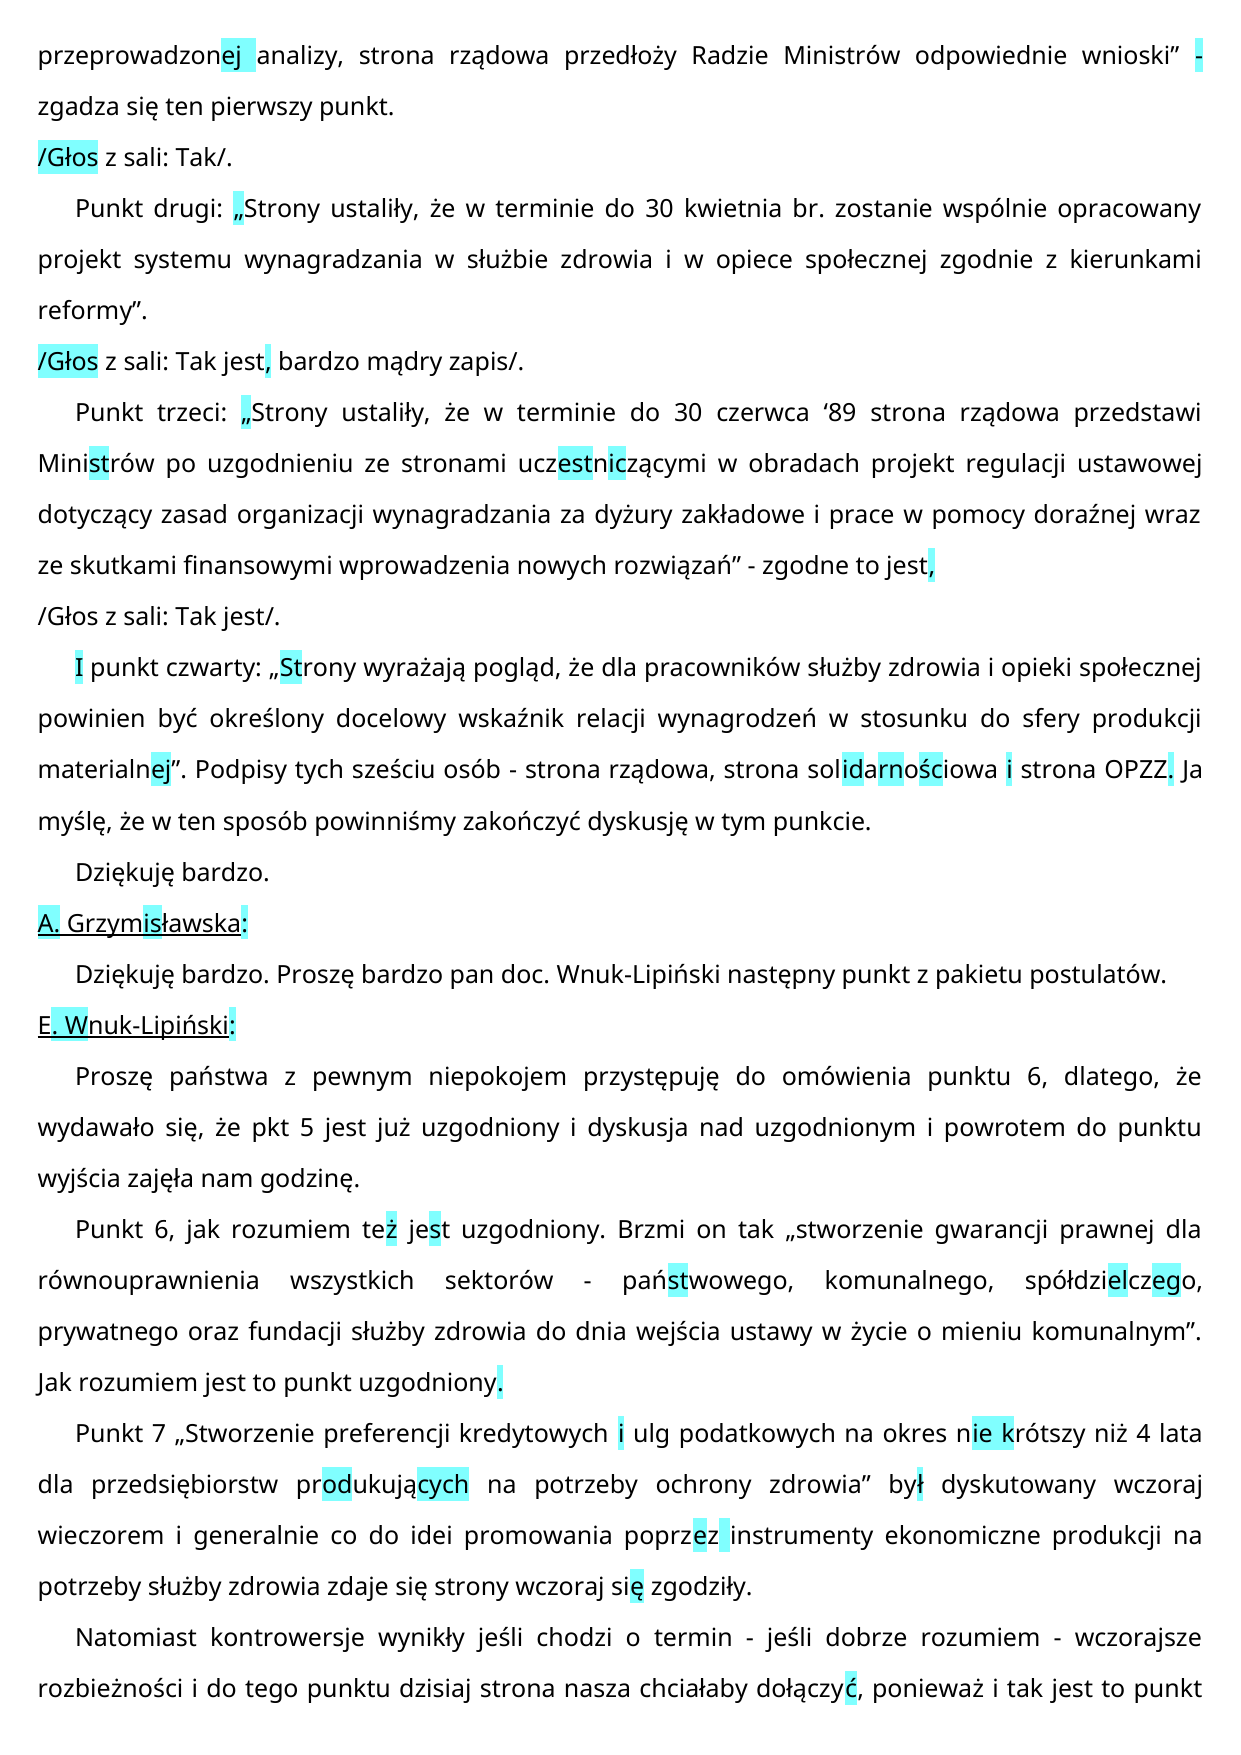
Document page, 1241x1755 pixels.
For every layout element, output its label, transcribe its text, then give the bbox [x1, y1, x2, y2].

text E. Wnuk-Lipiński: [37, 1007, 1203, 1041]
text /Głos z sali: Tak/. [37, 139, 1203, 174]
text I punkt czwarty: „Strony wyrażają pogląd, że dla pracowników służby zdrowia i opieki społecznej powinien być określony docelowy wskaźnik relacji wynagrodzeń w stosunku do sfery produkcji materialnej”. Podpisy tych sześciu osób - strona rządowa, strona solidarnościowa i strona OPZZ. Ja myślę, że w ten sposób powinniśmy zakończyć dyskusję w tym punkcie. [37, 650, 1203, 837]
text Natomiast kontrowersje wynikły jeśli chodzi o termin - jeśli dobrze rozumiem - wczorajsze rozbieżności i do tego punktu dzisiaj strona nasza chciałaby dołączyć, ponieważ i tak jest to punkt [37, 1620, 1203, 1705]
text przeprowadzonej analizy, strona rządowa przedłoży Radzie Ministrów odpowiednie wnioski” - zgadza się ten pierwszy punkt. [37, 37, 1203, 123]
text Dziękuję bardzo. [37, 854, 1203, 888]
text Dziękuję bardzo. Proszę bardzo pan doc. Wnuk-Lipiński następny punkt z pakietu postulatów. [37, 956, 1203, 990]
text /Głos z sali: Tak jest, bardzo mądry zapis/. [37, 344, 1203, 378]
text Proszę państwa z pewnym niepokojem przystępuję do omówienia punktu 6, dlatego, że wydawało się, że pkt 5 jest już uzgodniony i dyskusja nad uzgodnionym i powrotem do punktu wyjścia zajęła nam godzinę. [37, 1058, 1203, 1194]
text Punkt 7 „Stworzenie preferencji kredytowych i ulg podatkowych na okres nie krótszy niż 4 lata dla przedsiębiorstw produkujących na potrzeby ochrony zdrowia” był dyskutowany wczoraj wieczorem i generalnie co do idei promowania poprzez instrumenty ekonomiczne produkcji na potrzeby służby zdrowia zdaje się strony wczoraj się zgodziły. [37, 1416, 1203, 1603]
text Punkt drugi: „Strony ustaliły, że w terminie do 30 kwietnia br. zostanie wspólnie opracowany projekt systemu wynagradzania w służbie zdrowia i w opiece społecznej zgodnie z kierunkami reformy”. [37, 191, 1203, 327]
text Punkt trzeci: „Strony ustaliły, że w terminie do 30 czerwca ‘89 strona rządowa przedstawi Ministrów po uzgodnieniu ze stronami uczestniczącymi w obradach projekt regulacji ustawowej dotyczący zasad organizacji wynagradzania za dyżury zakładowe i prace w pomocy doraźnej wraz ze skutkami finansowymi wprowadzenia nowych rozwiązań” - zgodne to jest, [37, 395, 1203, 582]
text A. Grzymisławska: [37, 905, 1203, 939]
text /Głos z sali: Tak jest/. [37, 599, 1203, 633]
text Punkt 6, jak rozumiem też jest uzgodniony. Brzmi on tak „stworzenie gwarancji prawnej dla równouprawnienia wszystkich sektorów - państwowego, komunalnego, spółdzielczego, prywatnego oraz fundacji służby zdrowia do dnia wejścia ustawy w życie o mieniu komunalnym”. Jak rozumiem jest to punkt uzgodniony. [37, 1211, 1203, 1399]
